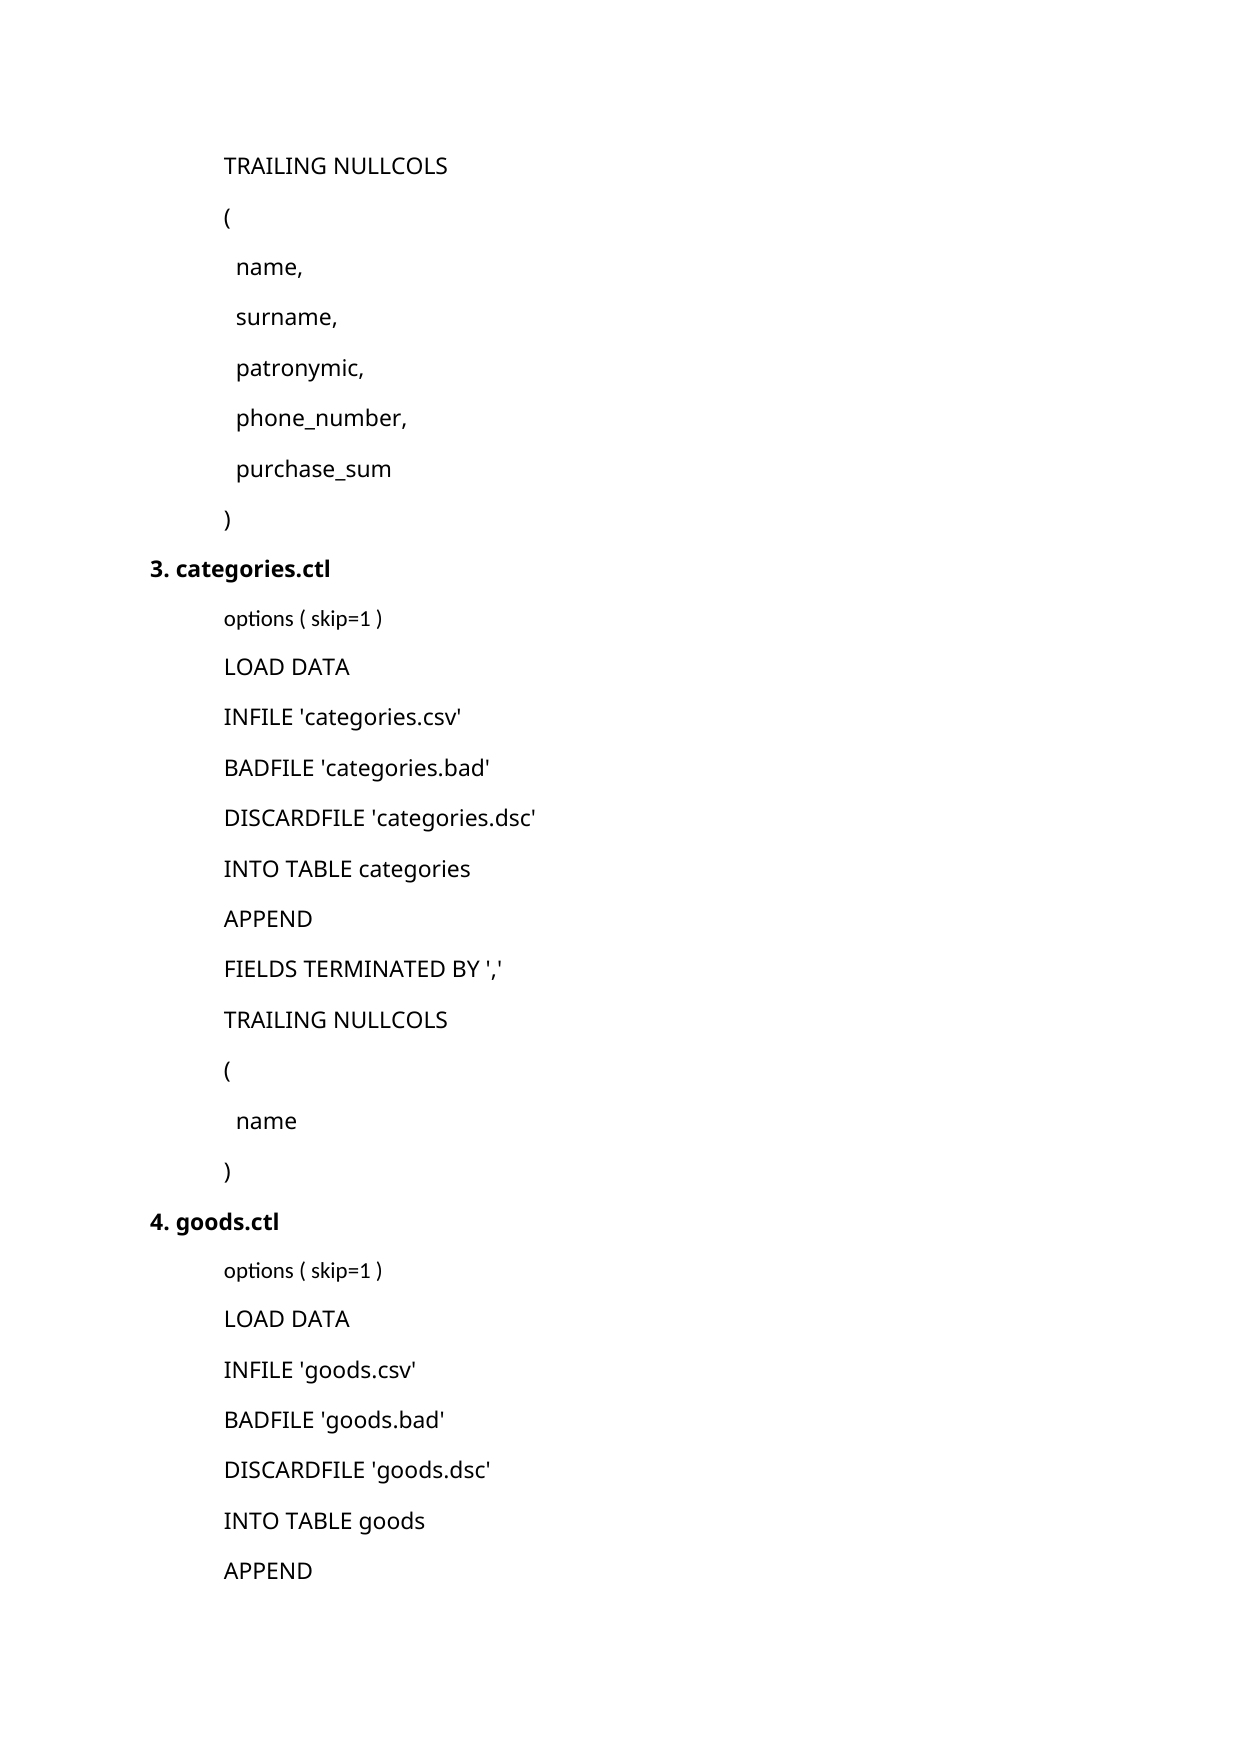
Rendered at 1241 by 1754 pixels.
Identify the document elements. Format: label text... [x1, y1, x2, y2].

text patronymic, [150, 352, 1090, 383]
text LOAD DATA [150, 651, 1090, 682]
text ( [150, 1054, 1090, 1086]
text BADFILE 'categories.bad' [150, 752, 1090, 783]
text ( [150, 200, 1090, 232]
text TRAILING NULLCOLS [150, 150, 1090, 181]
text purchase_sum [150, 452, 1090, 484]
text FIELDS TERMINATED BY ',' [150, 953, 1090, 985]
text options ( skip=1 ) [150, 604, 1090, 632]
text DISCARDFILE 'goods.dsc' [150, 1454, 1090, 1486]
text name [150, 1105, 1090, 1136]
text 4. goods.ctl [150, 1206, 1090, 1237]
text ) [150, 1155, 1090, 1186]
text APPEND [150, 1555, 1090, 1586]
text name, [150, 251, 1090, 282]
text APPEND [150, 903, 1090, 934]
text INTO TABLE categories [150, 853, 1090, 884]
text INFILE 'categories.csv' [150, 701, 1090, 733]
text options ( skip=1 ) [150, 1256, 1090, 1284]
text INFILE 'goods.csv' [150, 1353, 1090, 1385]
text 3. categories.ctl [150, 553, 1090, 584]
text BADFILE 'goods.bad' [150, 1404, 1090, 1435]
text phone_number, [150, 402, 1090, 433]
text LOAD DATA [150, 1303, 1090, 1334]
text INTO TABLE goods [150, 1505, 1090, 1536]
text surname, [150, 301, 1090, 332]
text TRAILING NULLCOLS [150, 1004, 1090, 1035]
text ) [150, 503, 1090, 534]
text DISCARDFILE 'categories.dsc' [150, 802, 1090, 833]
